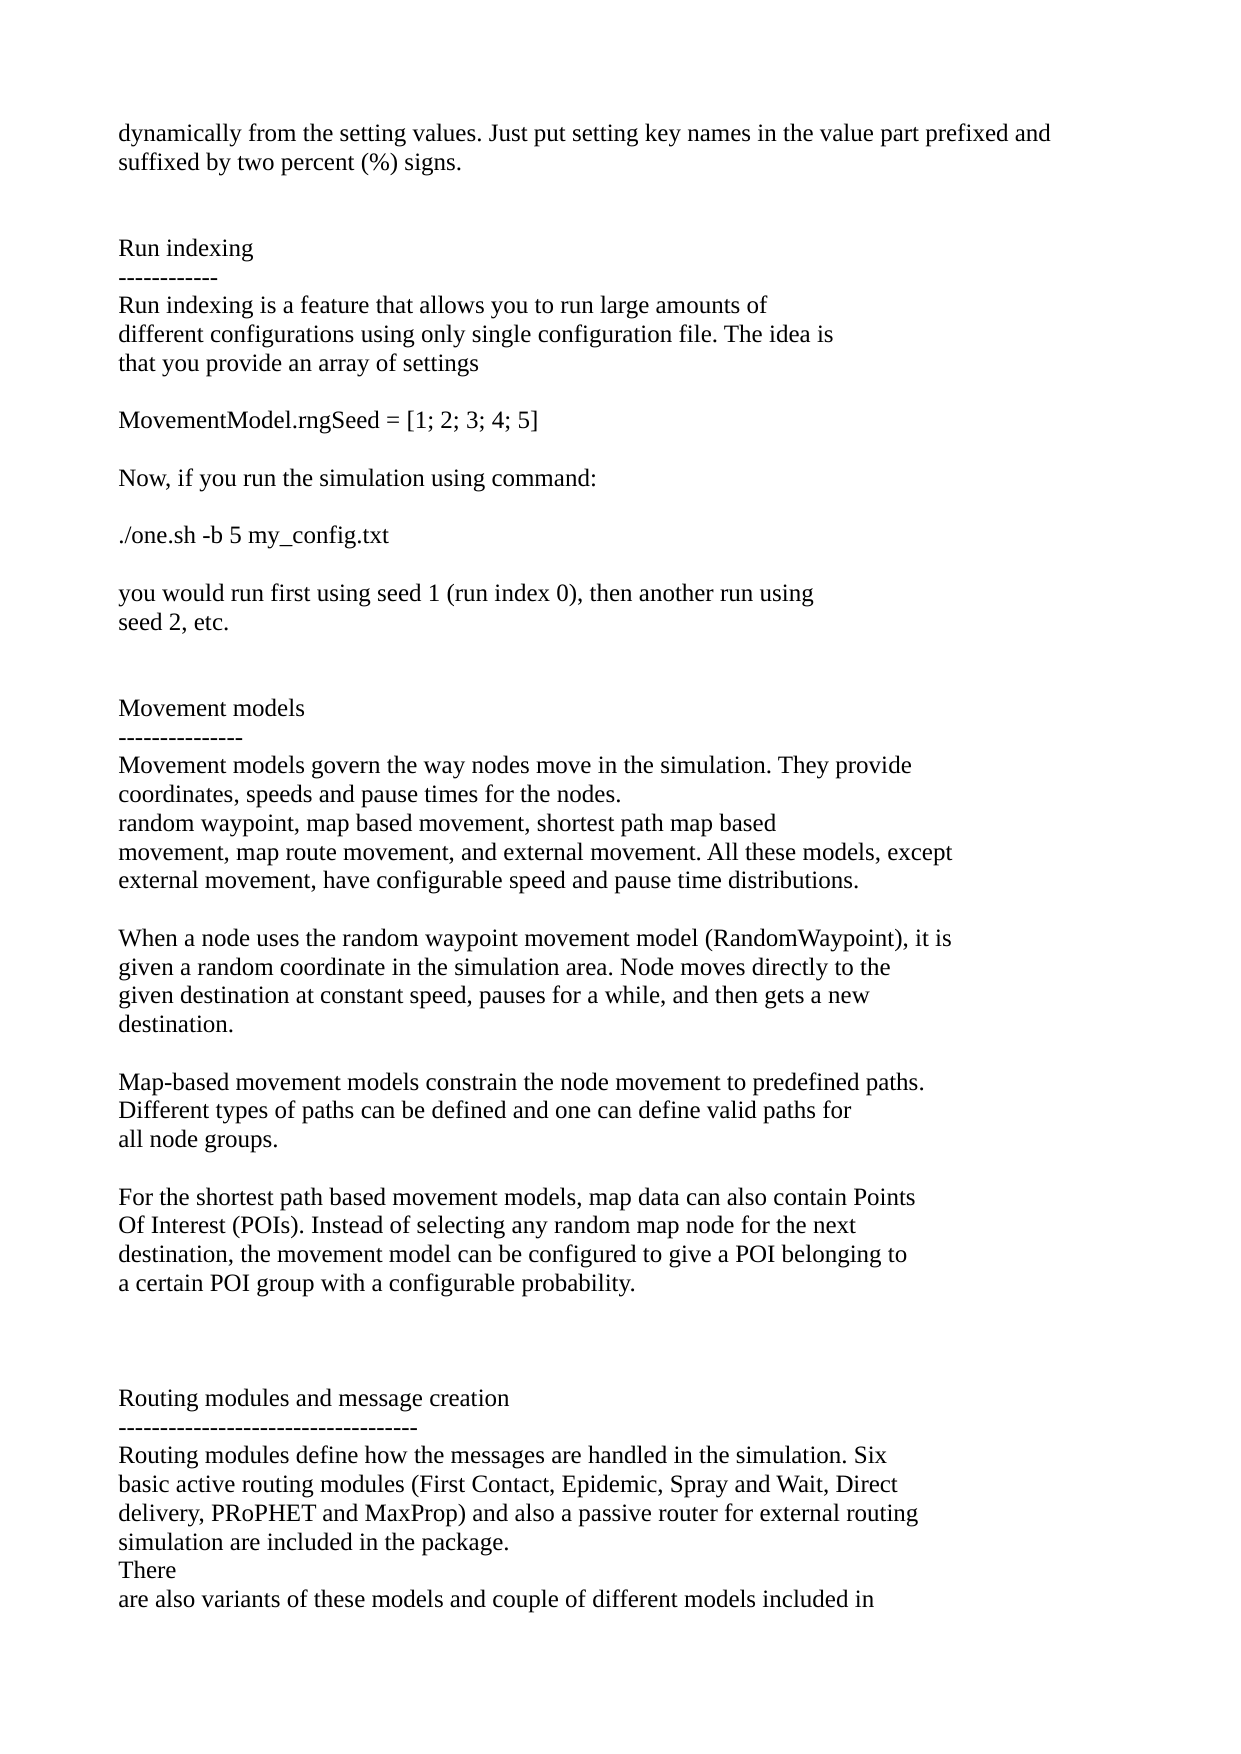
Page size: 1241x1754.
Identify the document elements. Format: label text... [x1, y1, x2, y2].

text given a random coordinate in the simulation area. Node moves directly to the [118, 952, 1122, 981]
text Of Interest (POIs). Instead of selecting any random map node for the next [118, 1211, 1122, 1239]
text ------------ [118, 262, 1122, 291]
text Routing modules define how the messages are handled in the simulation. Six [118, 1441, 1122, 1469]
text are also variants of these models and couple of different models included in [118, 1584, 1122, 1613]
text Run indexing [118, 233, 1122, 262]
text destination, the movement model can be configured to give a POI belonging to [118, 1239, 1122, 1268]
text movement, map route movement, and external movement. All these models, except [118, 837, 1122, 866]
text Movement models [118, 693, 1122, 722]
text you would run first using seed 1 (run index 0), then another run using [118, 578, 1122, 607]
text When a node uses the random waypoint movement model (RandomWaypoint), it is [118, 923, 1122, 952]
text --------------- [118, 722, 1122, 751]
text random waypoint, map based movement, shortest path map based [118, 808, 1122, 837]
text seed 2, etc. [118, 607, 1122, 636]
text Run indexing is a feature that allows you to run large amounts of [118, 291, 1122, 319]
text given destination at constant speed, pauses for a while, and then gets a new [118, 981, 1122, 1009]
text MovementModel.rngSeed = [1; 2; 3; 4; 5] [118, 406, 1122, 434]
text a certain POI group with a configurable probability. [118, 1268, 1122, 1297]
text Movement models govern the way nodes move in the simulation. They provide [118, 751, 1122, 779]
text basic active routing modules (First Contact, Epidemic, Spray and Wait, Direct [118, 1469, 1122, 1498]
text that you provide an array of settings [118, 348, 1122, 377]
text simulation are included in the package. [118, 1527, 1122, 1556]
text different configurations using only single configuration file. The idea is [118, 319, 1122, 348]
text ./one.sh -b 5 my_config.txt [118, 521, 1122, 549]
text destination. [118, 1009, 1122, 1038]
text coordinates, speeds and pause times for the nodes. [118, 779, 1122, 808]
text dynamically from the setting values. Just put setting key names in the value part prefixed and [118, 118, 1122, 147]
text Different types of paths can be defined and one can define valid paths for [118, 1096, 1122, 1124]
text external movement, have configurable speed and pause time distributions. [118, 866, 1122, 894]
text Routing modules and message creation [118, 1383, 1122, 1412]
text There [118, 1556, 1122, 1584]
text Map-based movement models constrain the node movement to predefined paths. [118, 1067, 1122, 1096]
text ------------------------------------ [118, 1412, 1122, 1441]
text all node groups. [118, 1124, 1122, 1153]
text For the shortest path based movement models, map data can also contain Points [118, 1182, 1122, 1211]
text Now, if you run the simulation using command: [118, 463, 1122, 492]
text delivery, PRoPHET and MaxProp) and also a passive router for external routing [118, 1498, 1122, 1527]
text suffixed by two percent (%) signs. [118, 147, 1122, 176]
